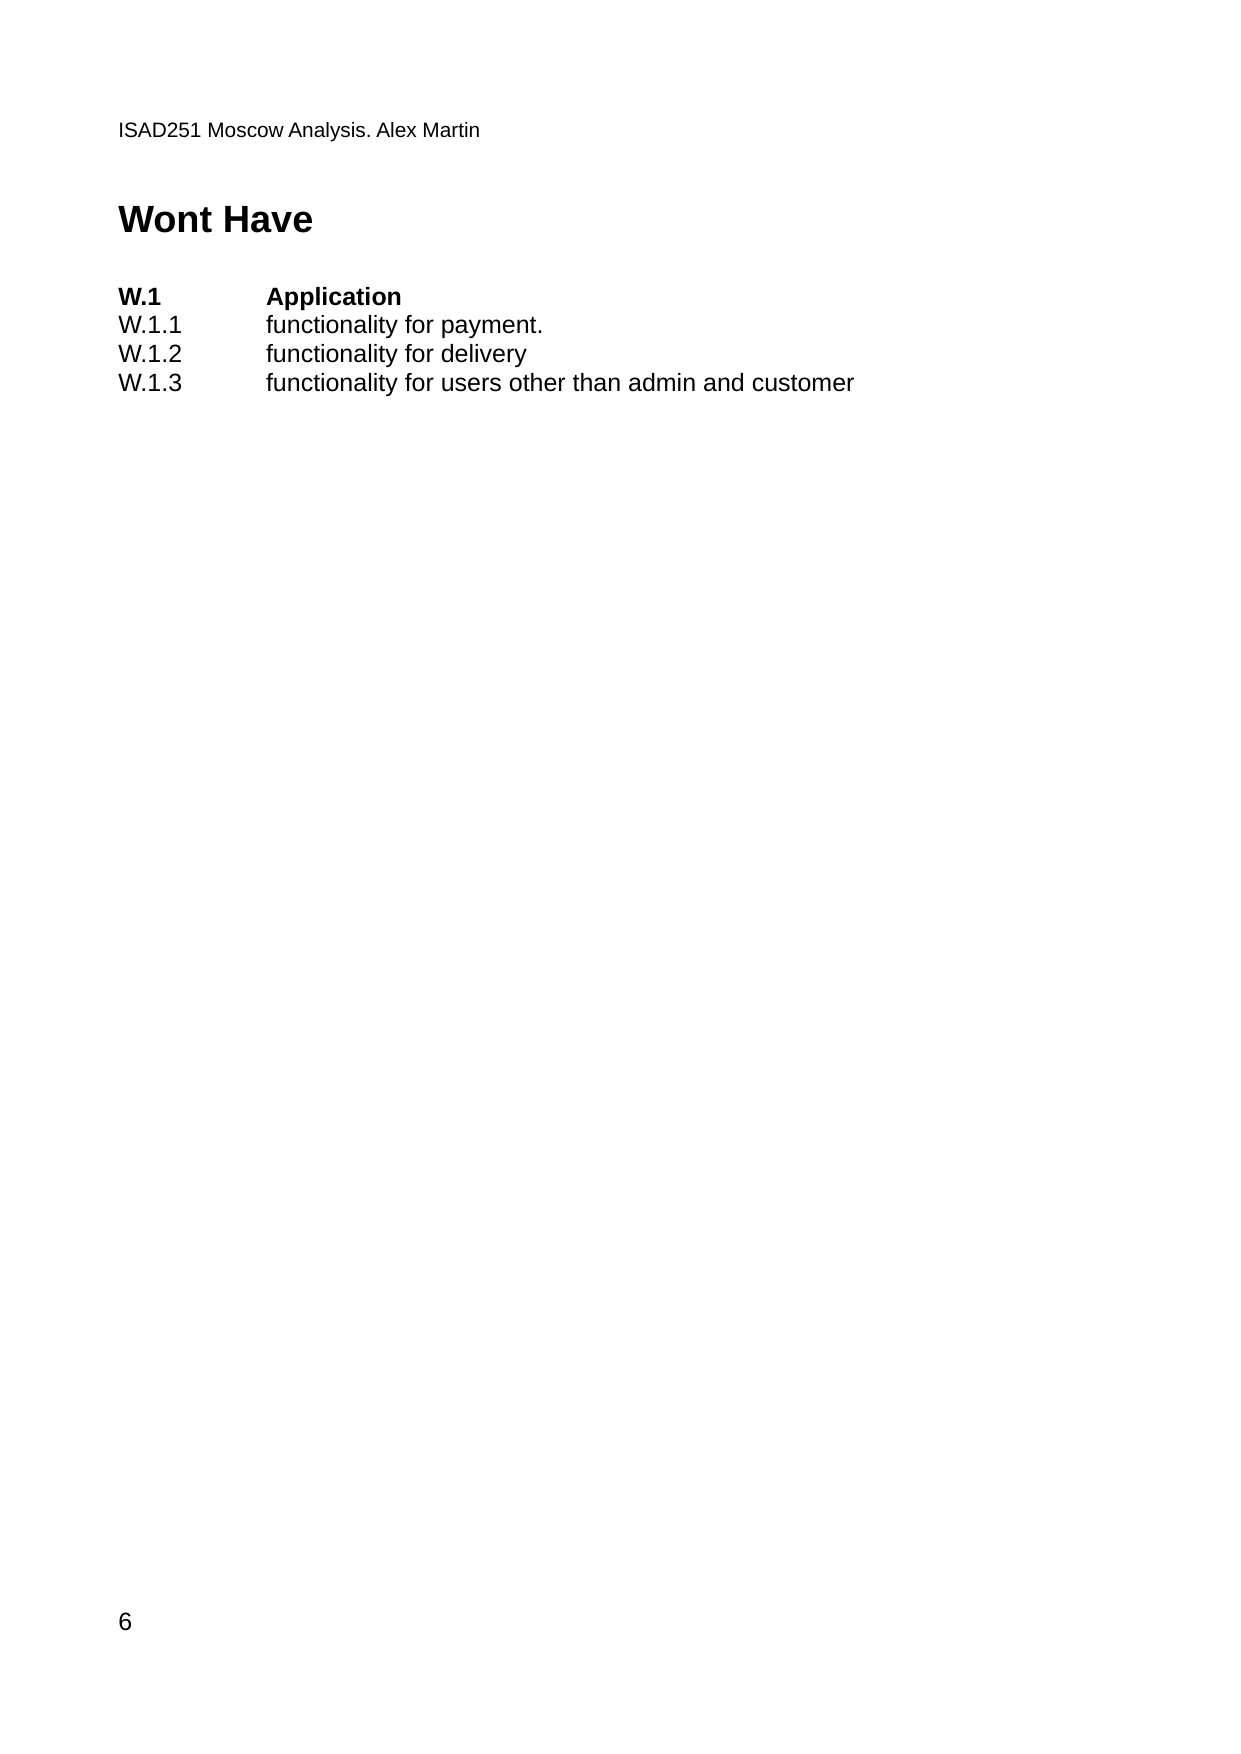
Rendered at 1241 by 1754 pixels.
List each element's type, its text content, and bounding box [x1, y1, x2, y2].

subtitle Wont Have [118, 197, 1122, 240]
text W.1.2 functionality for delivery [118, 339, 1122, 368]
text W.1.3 functionality for users other than admin and customer [118, 368, 1122, 396]
text W.1 Application [118, 281, 1122, 310]
text W.1.1 functionality for payment. [118, 310, 1122, 339]
